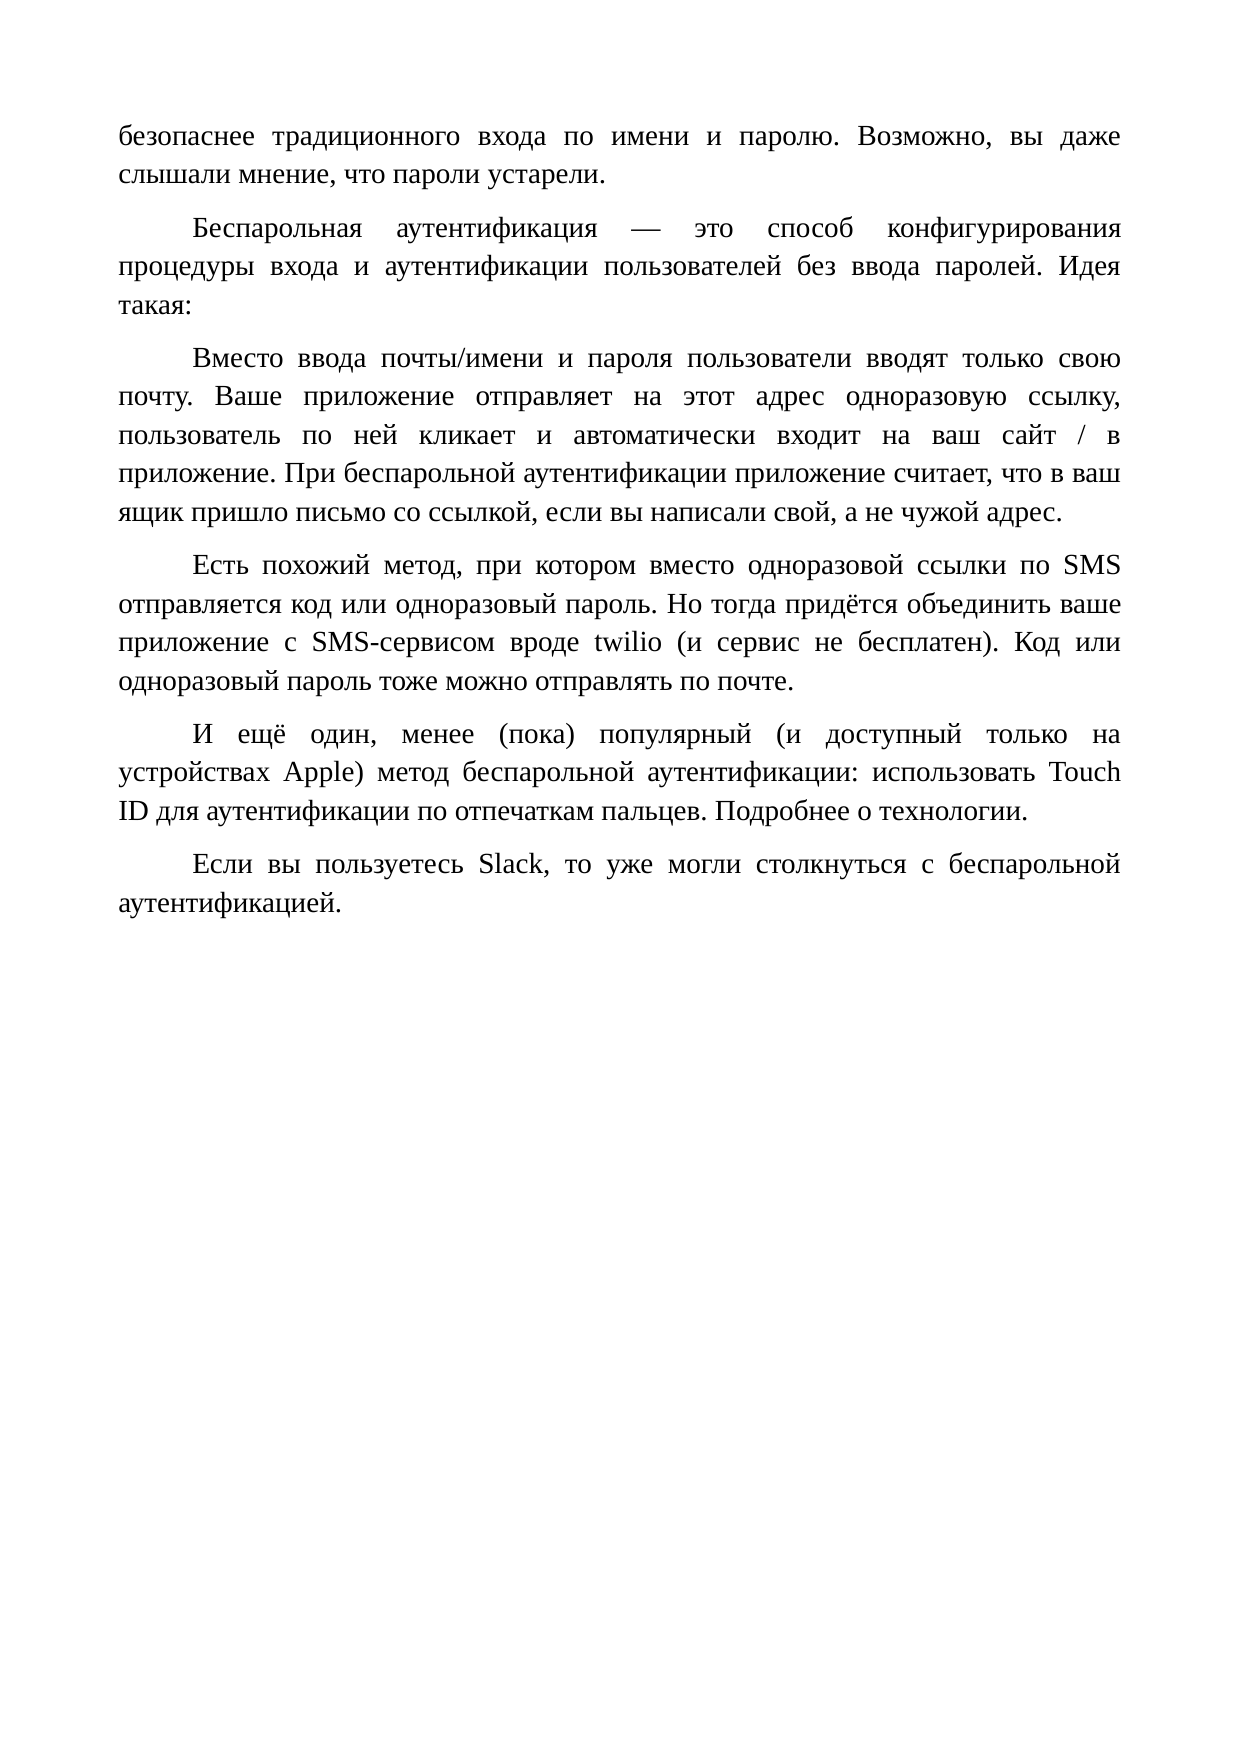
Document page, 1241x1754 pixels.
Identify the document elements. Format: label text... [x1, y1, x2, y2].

text Беспарольная аутентификация — это способ конфигурирования процедуры входа и аутентификации пользователей без ввода паролей. Идея такая: [118, 210, 1122, 320]
text И ещё один, менее (пока) популярный (и доступный только на устройствах Apple) метод беспарольной аутентификации: использовать Touch ID для аутентификации по отпечаткам пальцев. Подробнее о технологии. [118, 716, 1122, 827]
text Вместо ввода почты/имени и пароля пользователи вводят только свою почту. Ваше приложение отправляет на этот адрес одноразовую ссылку, пользователь по ней кликает и автоматически входит на ваш сайт / в приложение. При беспарольной аутентификации приложение считает, что в ваш ящик пришло письмо со ссылкой, если вы написали свой, а не чужой адрес. [118, 340, 1122, 528]
text Есть похожий метод, при котором вместо одноразовой ссылки по SMS отправляется код или одноразовый пароль. Но тогда придётся объединить ваше приложение с SMS-сервисом вроде twilio (и сервис не бесплатен). Код или одноразовый пароль тоже можно отправлять по почте. [118, 547, 1122, 696]
text безопаснее традиционного входа по имени и паролю. Возможно, вы даже слышали мнение, что пароли устарели. [118, 118, 1122, 190]
text Если вы пользуетесь Slack, то уже могли столкнуться с беспарольной аутентификацией. [118, 846, 1122, 918]
